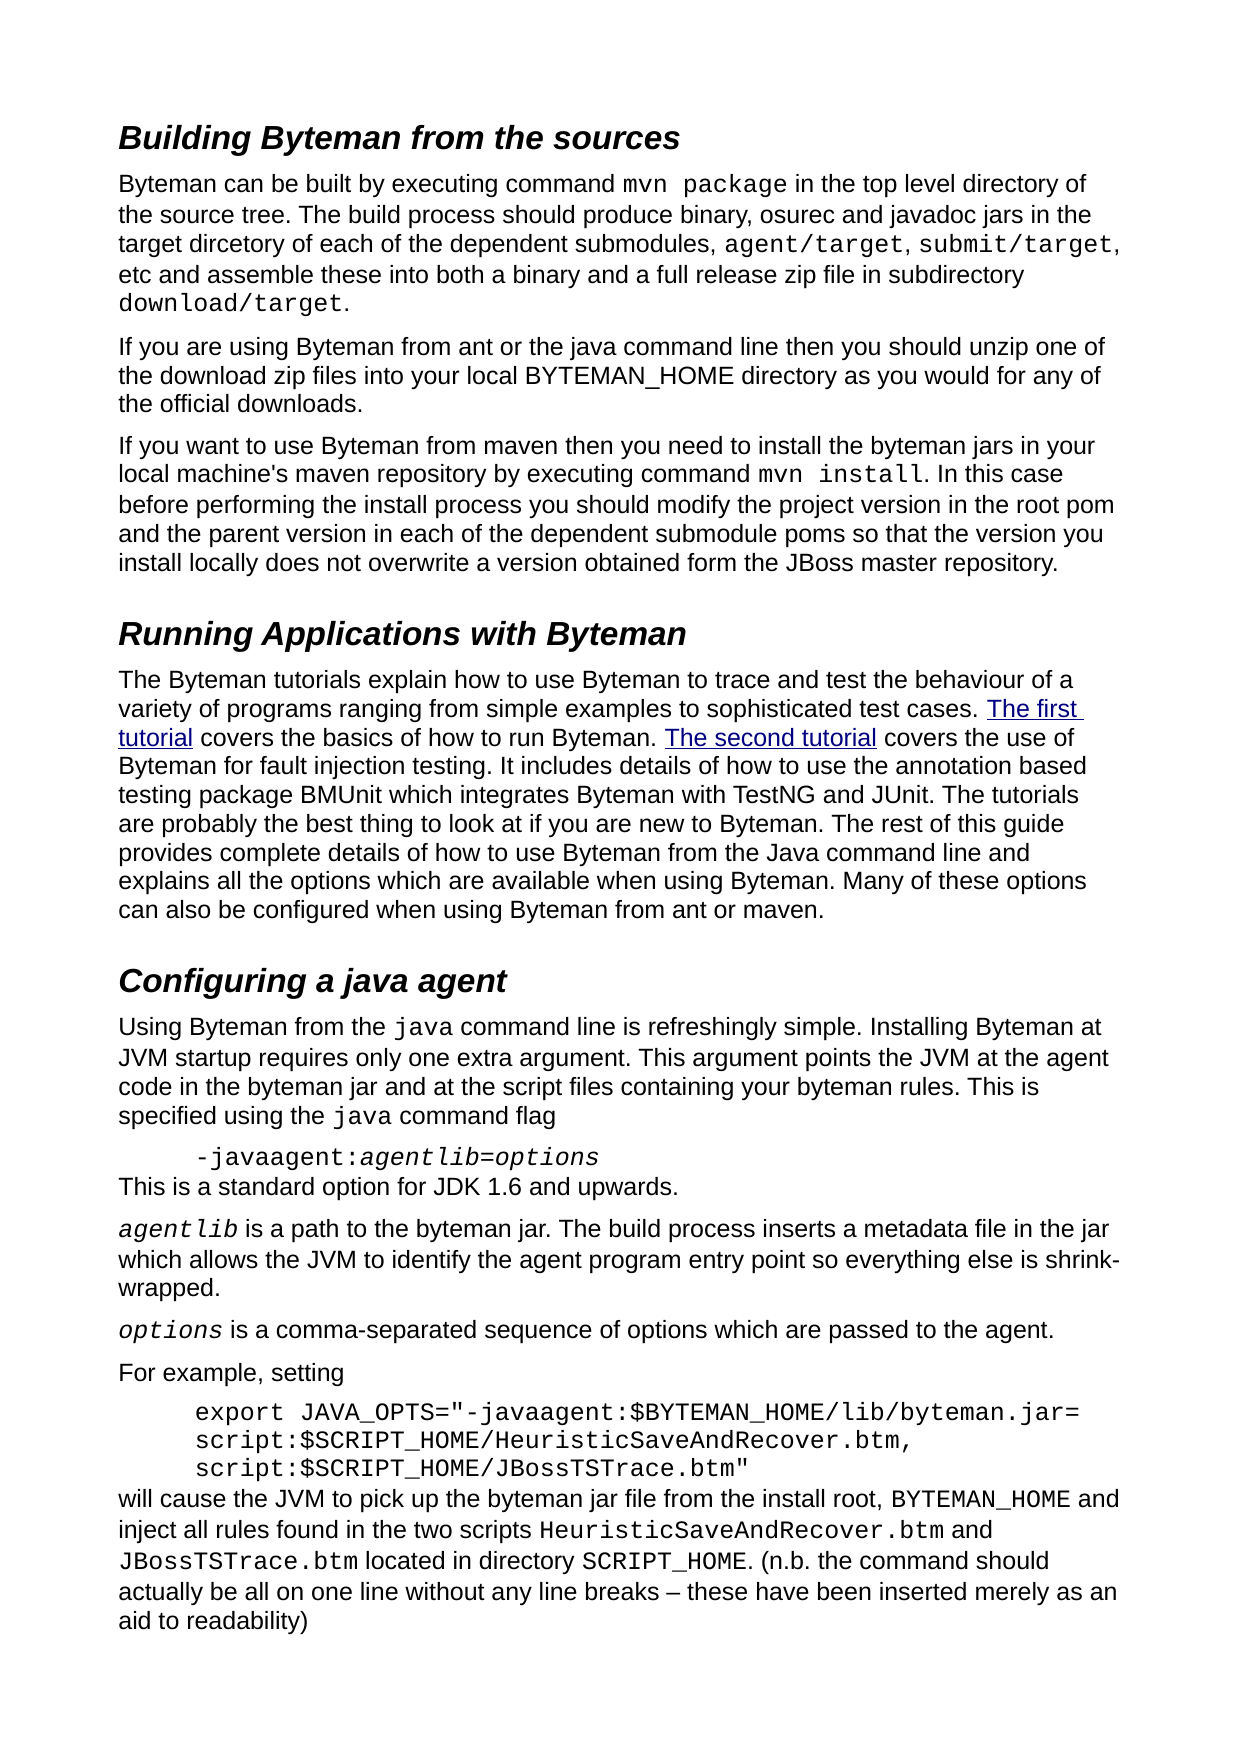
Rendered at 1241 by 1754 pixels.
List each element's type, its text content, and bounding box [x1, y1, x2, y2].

text agentlib is a path to the byteman jar. The build process inserts a metadata file in the jar which allows the JVM to identify the agent program entry point so everything else is shrink-wrapped. [118, 1214, 1122, 1302]
text options is a comma-separated sequence of options which are passed to the agent. [118, 1314, 1122, 1346]
text If you want to use Byteman from maven then you need to install the byteman jars in your local machine's maven repository by executing command mvn install. In this case before performing the install process you should modify the project version in the root pom and the parent version in each of the dependent submodule poms so that the version you install locally does not overwrite a version obtained form the JBoss master repository. [118, 431, 1122, 577]
text The Byteman tutorials explain how to use Byteman to trace and test the behaviour of a variety of programs ranging from simple examples to sophisticated test cases. The first tutorial covers the basics of how to run Byteman. The second tutorial covers the use of Byteman for fault injection testing. It includes details of how to use the annotation based testing package BMUnit which integrates Byteman with TestNG and JUnit. The tutorials are probably the best thing to look at if you are new to Byteman. The rest of this guide provides complete details of how to use Byteman from the Java command line and explains all the options which are available when using Byteman. Many of these options can also be configured when using Byteman from ant or maven. [118, 665, 1122, 924]
text export JAVA_OPTS="-javaagent:$BYTEMAN_HOME/lib/byteman.jar= script:$SCRIPT_HOME/HeuristicSaveAndRecover.btm, script:$SCRIPT_HOME/JBossTSTrace.btm" [194, 1399, 1122, 1484]
text If you are using Byteman from ant or the java command line then you should unzip one of the download zip files into your local BYTEMAN_HOME directory as you would for any of the official downloads. [118, 332, 1122, 418]
subtitle Configuring a java agent [118, 961, 1122, 1000]
text For example, setting [118, 1358, 1122, 1387]
text -javaagent:agentlib=options [194, 1144, 1122, 1172]
text Byteman can be built by executing command mvn package in the top level directory of the source tree. The build process should produce binary, osurec and javadoc jars in the target dircetory of each of the dependent submodules, agent/target, submit/target, etc and assemble these into both a binary and a full release zip file in subdirectory download/target. [118, 169, 1122, 319]
text Using Byteman from the java command line is refreshingly simple. Installing Byteman at JVM startup requires only one extra argument. This argument points the JVM at the agent code in the byteman jar and at the script files containing your byteman rules. This is specified using the java command flag [118, 1012, 1122, 1132]
text This is a standard option for JDK 1.6 and upwards. [118, 1172, 1122, 1201]
subtitle Building Byteman from the sources [118, 118, 1122, 157]
subtitle Running Applications with Byteman [118, 614, 1122, 652]
text will cause the JVM to pick up the byteman jar file from the install root, BYTEMAN_HOME and inject all rules found in the two scripts HeuristicSaveAndRecover.btm and JBossTSTrace.btm located in directory SCRIPT_HOME. (n.b. the command should actually be all on one line without any line breaks – these have been inserted merely as an aid to readability) [118, 1484, 1122, 1634]
